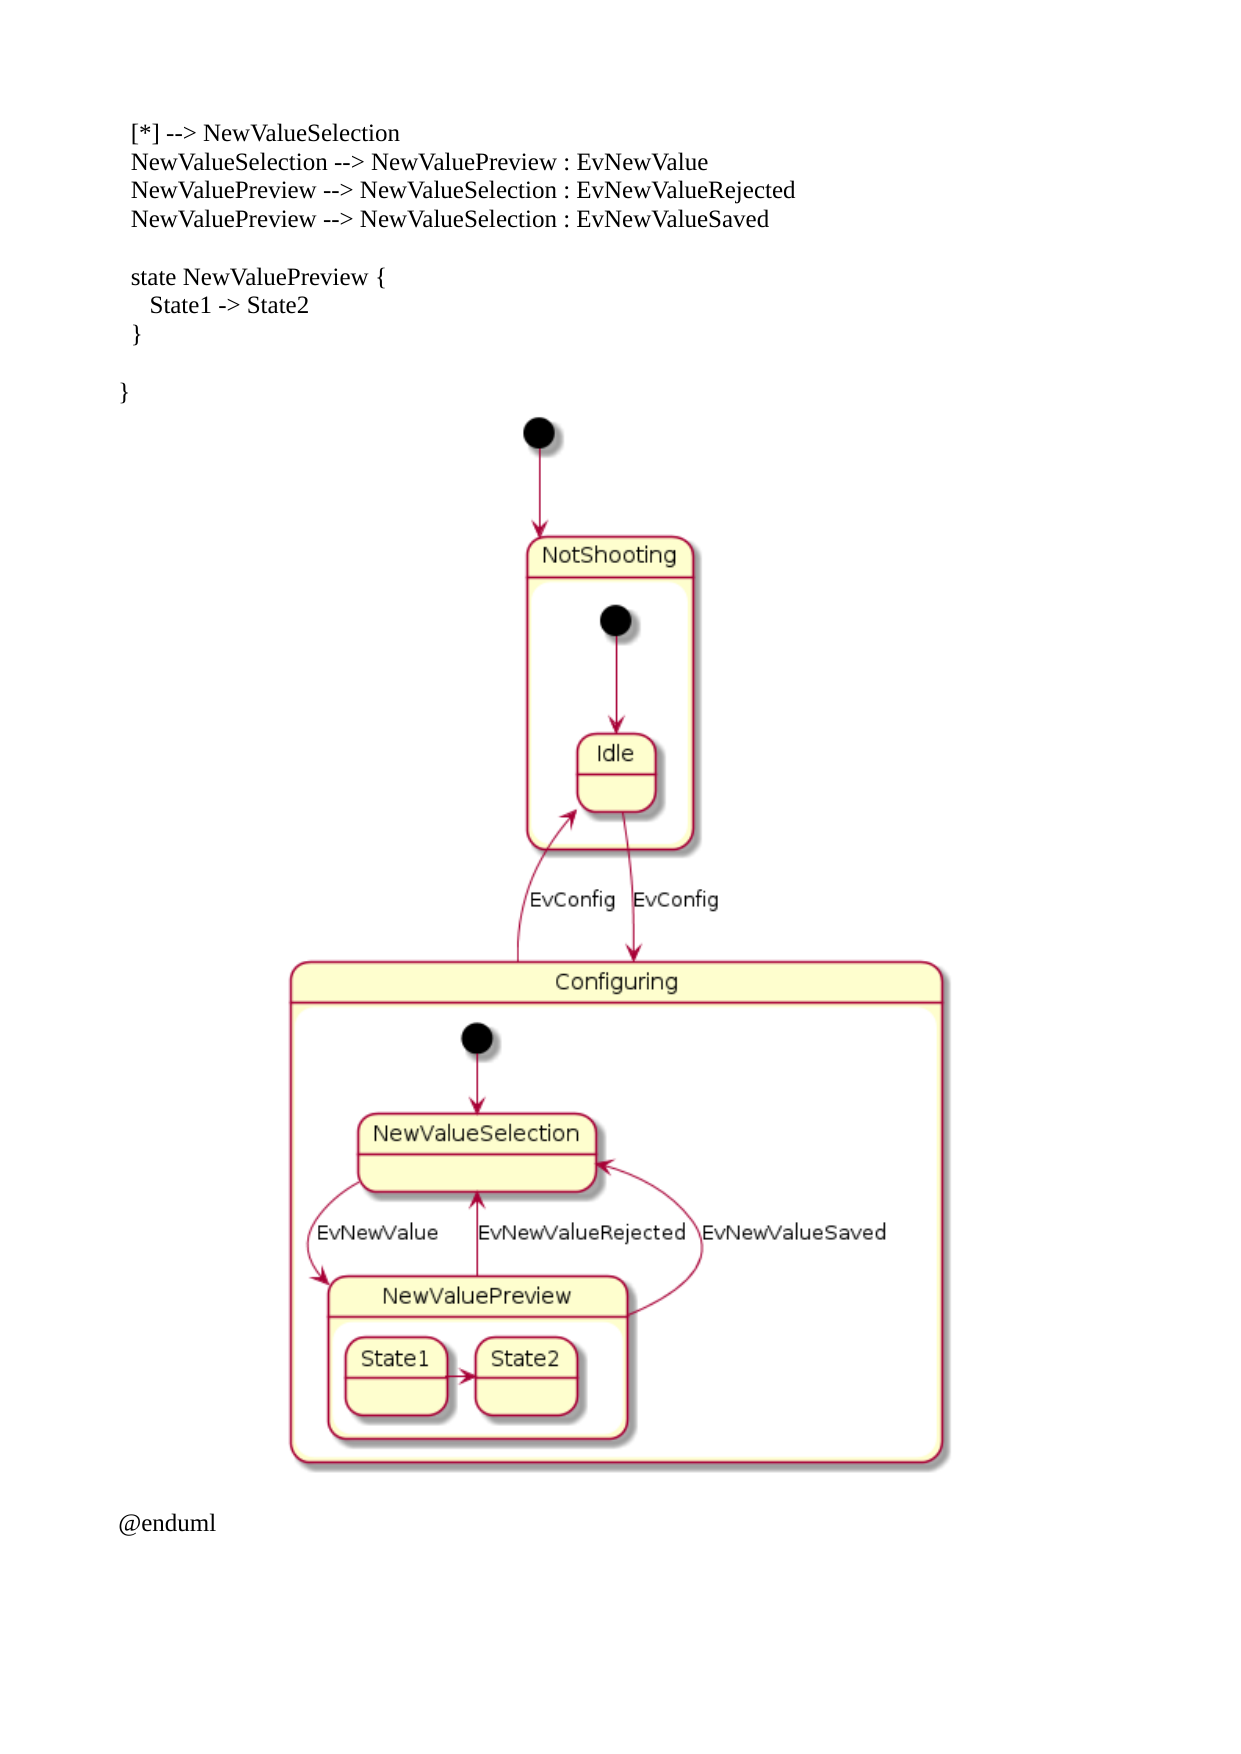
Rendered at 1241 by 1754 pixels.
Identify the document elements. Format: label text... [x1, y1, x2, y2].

text [*] --> NewValueSelection [118, 118, 1122, 147]
picture [281, 405, 959, 1479]
text } [118, 319, 1122, 348]
text @enduml [118, 1508, 1122, 1537]
text State1 -> State2 [118, 291, 1122, 319]
text } [118, 377, 1122, 406]
text NewValuePreview --> NewValueSelection : EvNewValueSaved [118, 204, 1122, 233]
text NewValuePreview --> NewValueSelection : EvNewValueRejected [118, 176, 1122, 204]
text NewValueSelection --> NewValuePreview : EvNewValue [118, 147, 1122, 176]
text state NewValuePreview { [118, 262, 1122, 291]
